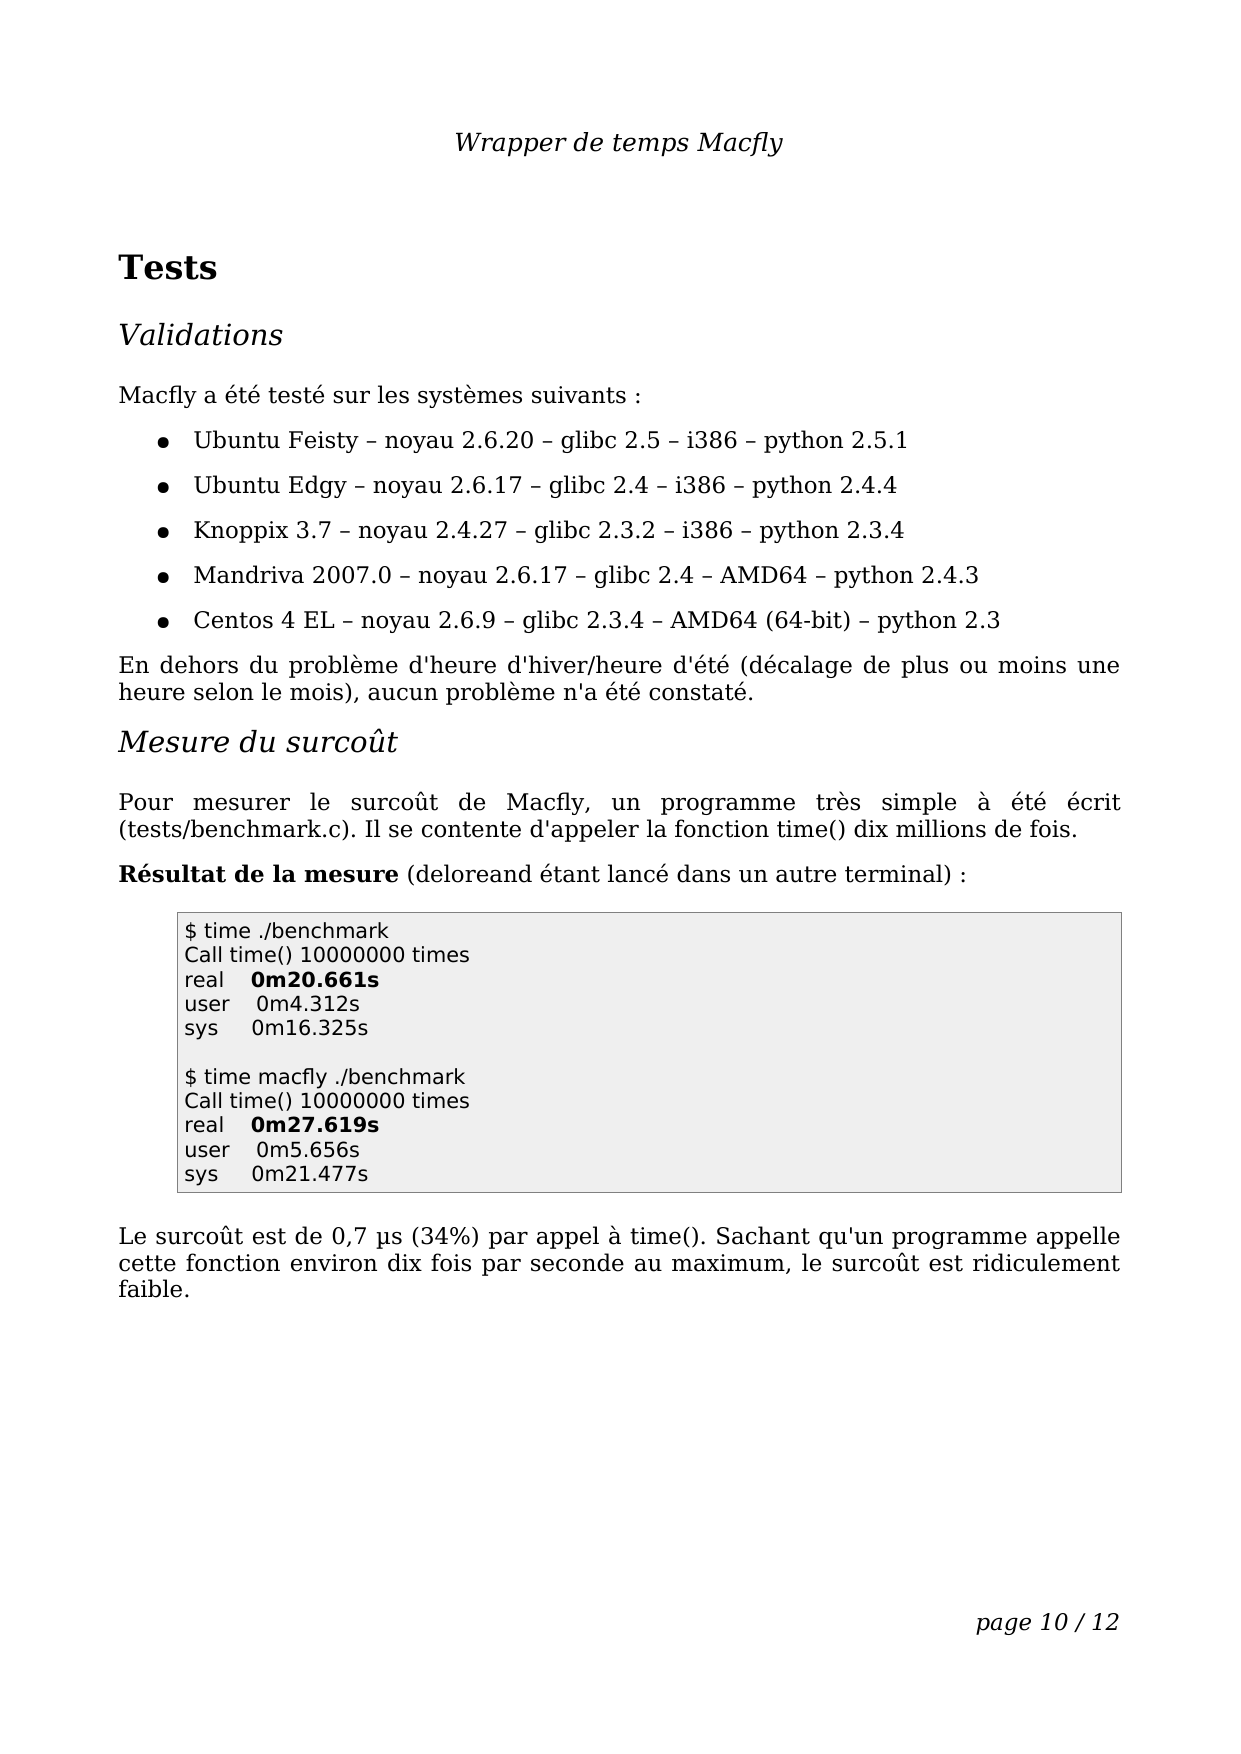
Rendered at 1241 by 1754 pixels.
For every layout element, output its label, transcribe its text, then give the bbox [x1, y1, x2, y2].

subtitle Mesure du surcoût [118, 725, 1122, 759]
list Centos 4 EL – noyau 2.6.9 – glibc 2.3.4 – AMD64 (64-bit) – python 2.3 [156, 607, 1122, 634]
subtitle Tests [118, 248, 1122, 287]
text En dehors du problème d'heure d'hiver/heure d'été (décalage de plus ou moins une heure selon le mois), aucun problème n'a été constaté. [118, 652, 1122, 706]
list Ubuntu Edgy – noyau 2.6.17 – glibc 2.4 – i386 – python 2.4.4 [156, 472, 1122, 499]
text Résultat de la mesure (deloreand étant lancé dans un autre terminal) : [118, 861, 1122, 888]
subtitle Validations [118, 318, 1122, 352]
text Pour mesurer le surcoût de Macfly, un programme très simple à été écrit (tests/benchmark.c). Il se contente d'appeler la fonction time() dix millions de fois. [118, 789, 1122, 843]
text Macfly a été testé sur les systèmes suivants : [118, 382, 1122, 409]
list Knoppix 3.7 – noyau 2.4.27 – glibc 2.3.2 – i386 – python 2.3.4 [156, 517, 1122, 544]
list Mandriva 2007.0 – noyau 2.6.17 – glibc 2.4 – AMD64 – python 2.4.3 [156, 562, 1122, 589]
text Le surcoût est de 0,7 µs (34%) par appel à time(). Sachant qu'un programme appelle cette fonction environ dix fois par seconde au maximum, le surcoût est ridiculement faible. [118, 1223, 1122, 1303]
text $ time ./benchmark Call time() 10000000 times real 0m20.661s user 0m4.312s sys 0m16.325s $ time macfly ./benchmark Call time() 10000000 times real 0m27.619s user 0m5.656s sys 0m21.477s [178, 913, 1121, 1192]
list Ubuntu Feisty – noyau 2.6.20 – glibc 2.5 – i386 – python 2.5.1 [156, 427, 1122, 454]
